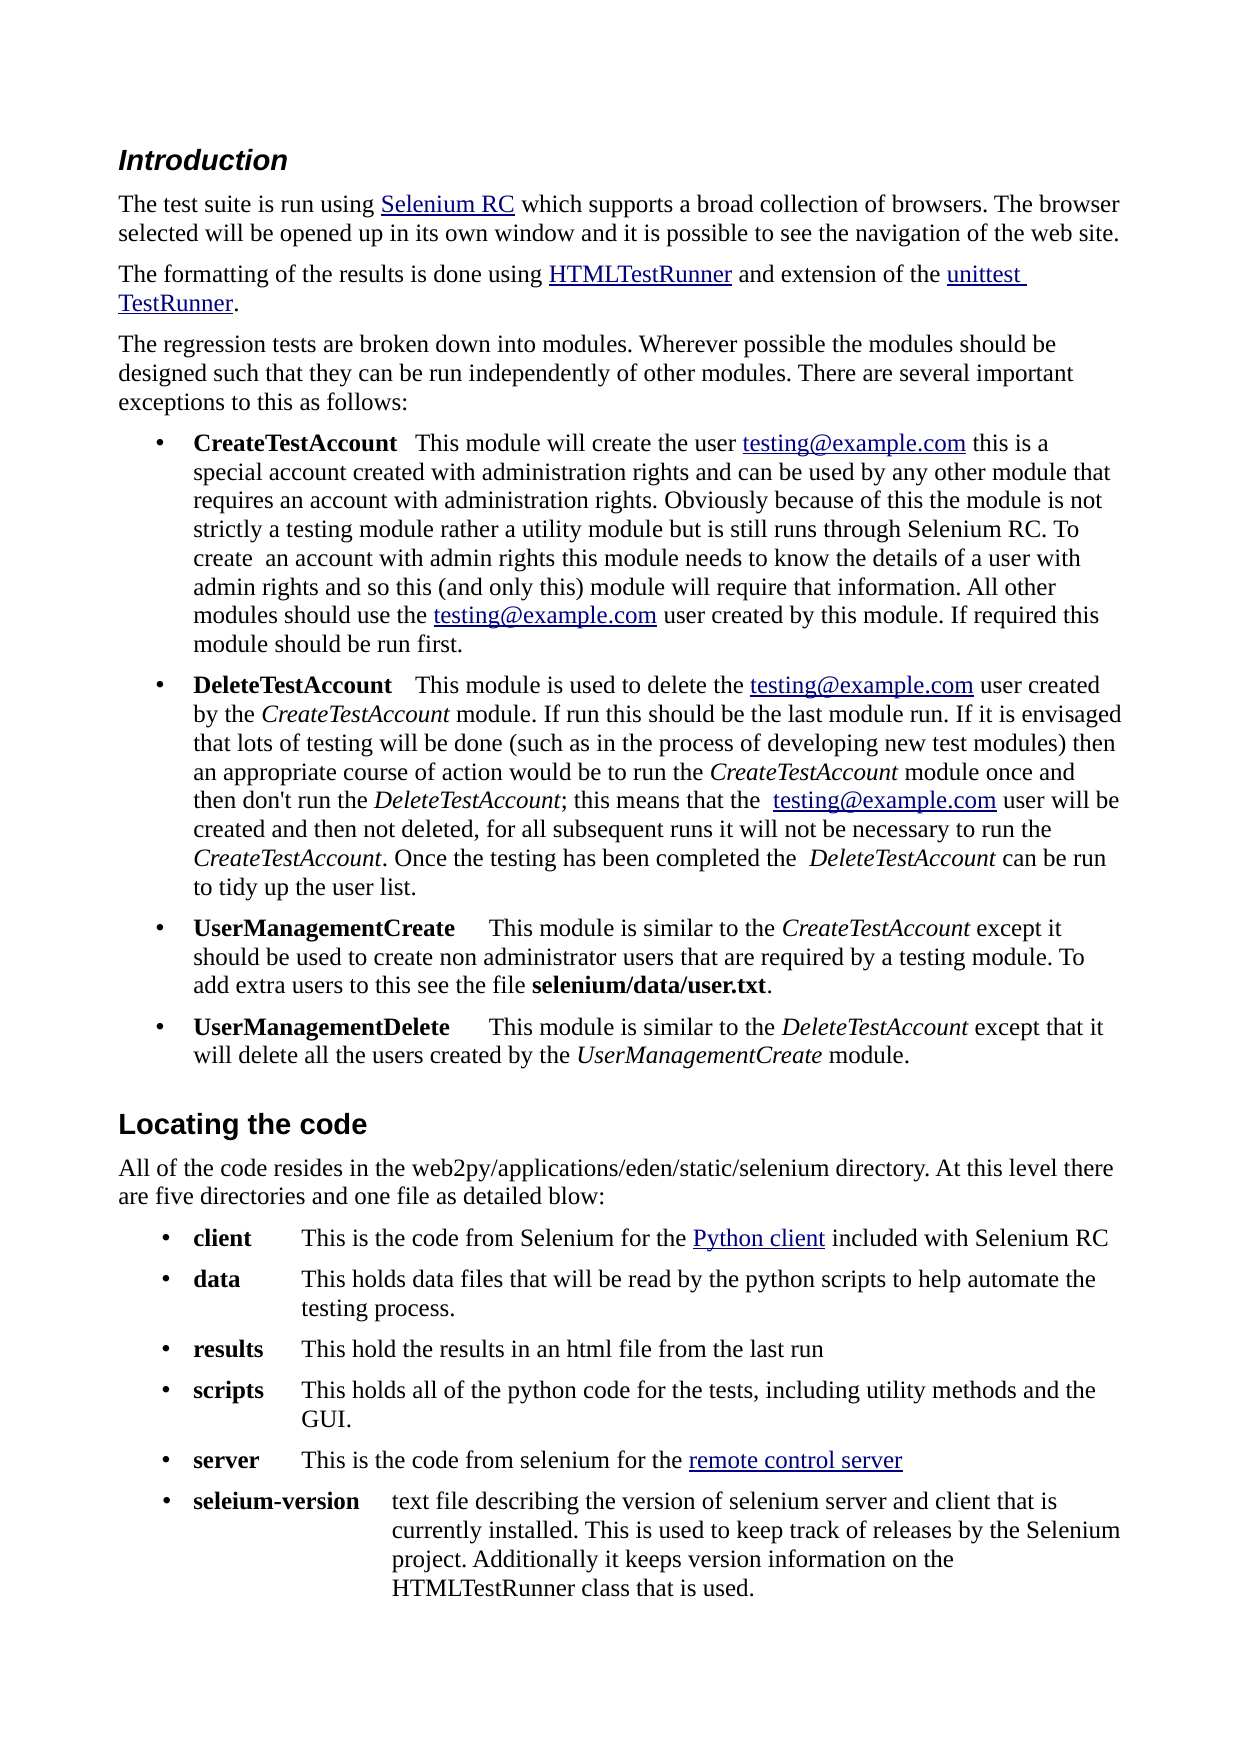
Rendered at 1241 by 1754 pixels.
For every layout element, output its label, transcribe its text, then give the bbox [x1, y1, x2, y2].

text The regression tests are broken down into modules. Wherever possible the modules should be designed such that they can be run independently of other modules. There are several important exceptions to this as follows: [118, 329, 1122, 415]
list DeleteTestAccount This module is used to delete the testing@example.com user created by the CreateTestAccount module. If run this should be the last module run. If it is envisaged that lots of testing will be done (such as in the process of developing new test modules) then an appropriate course of action would be to run the CreateTestAccount module once and then don't run the DeleteTestAccount; this means that the testing@example.com user will be created and then not deleted, for all subsequent runs it will not be necessary to run the CreateTestAccount. Once the testing has been completed the DeleteTestAccount can be run to tidy up the user list. [156, 670, 1122, 900]
text The test suite is run using Selenium RC which supports a broad collection of browsers. The browser selected will be opened up in its own window and it is possible to see the navigation of the web site. [118, 189, 1122, 247]
list UserManagementCreate This module is similar to the CreateTestAccount except it should be used to create non administrator users that are required by a testing module. To add extra users to this see the file selenium/data/user.txt. [156, 913, 1122, 999]
list server This is the code from selenium for the remote control server [162, 1445, 1122, 1474]
subtitle Locating the code [118, 1107, 1122, 1140]
list scripts This holds all of the python code for the tests, including utility methods and the GUI. [162, 1375, 1122, 1433]
list client This is the code from Selenium for the Python client included with Selenium RC [162, 1223, 1122, 1251]
subtitle Introduction [118, 143, 1122, 177]
list UserManagementDelete This module is similar to the DeleteTestAccount except that it will delete all the users created by the UserManagementCreate module. [156, 1012, 1122, 1069]
list data This holds data files that will be read by the python scripts to help automate the testing process. [162, 1264, 1122, 1321]
list seleium-version text file describing the version of selenium server and client that is currently installed. This is used to keep track of releases by the Selenium project. Additionally it keeps version information on the HTMLTestRunner class that is used. [162, 1486, 1122, 1601]
list CreateTestAccount This module will create the user testing@example.com this is a special account created with administration rights and can be used by any other module that requires an account with administration rights. Obviously because of this the module is not strictly a testing module rather a utility module but is still runs through Selenium RC. To create an account with admin rights this module needs to know the details of a user with admin rights and so this (and only this) module will require that information. All other modules should use the testing@example.com user created by this module. If required this module should be run first. [156, 428, 1122, 658]
text The formatting of the results is done using HTMLTestRunner and extension of the unittest TestRunner. [118, 259, 1122, 317]
text All of the code resides in the web2py/applications/eden/static/selenium directory. At this level there are five directories and one file as detailed blow: [118, 1153, 1122, 1210]
list results This hold the results in an html file from the last run [162, 1334, 1122, 1363]
